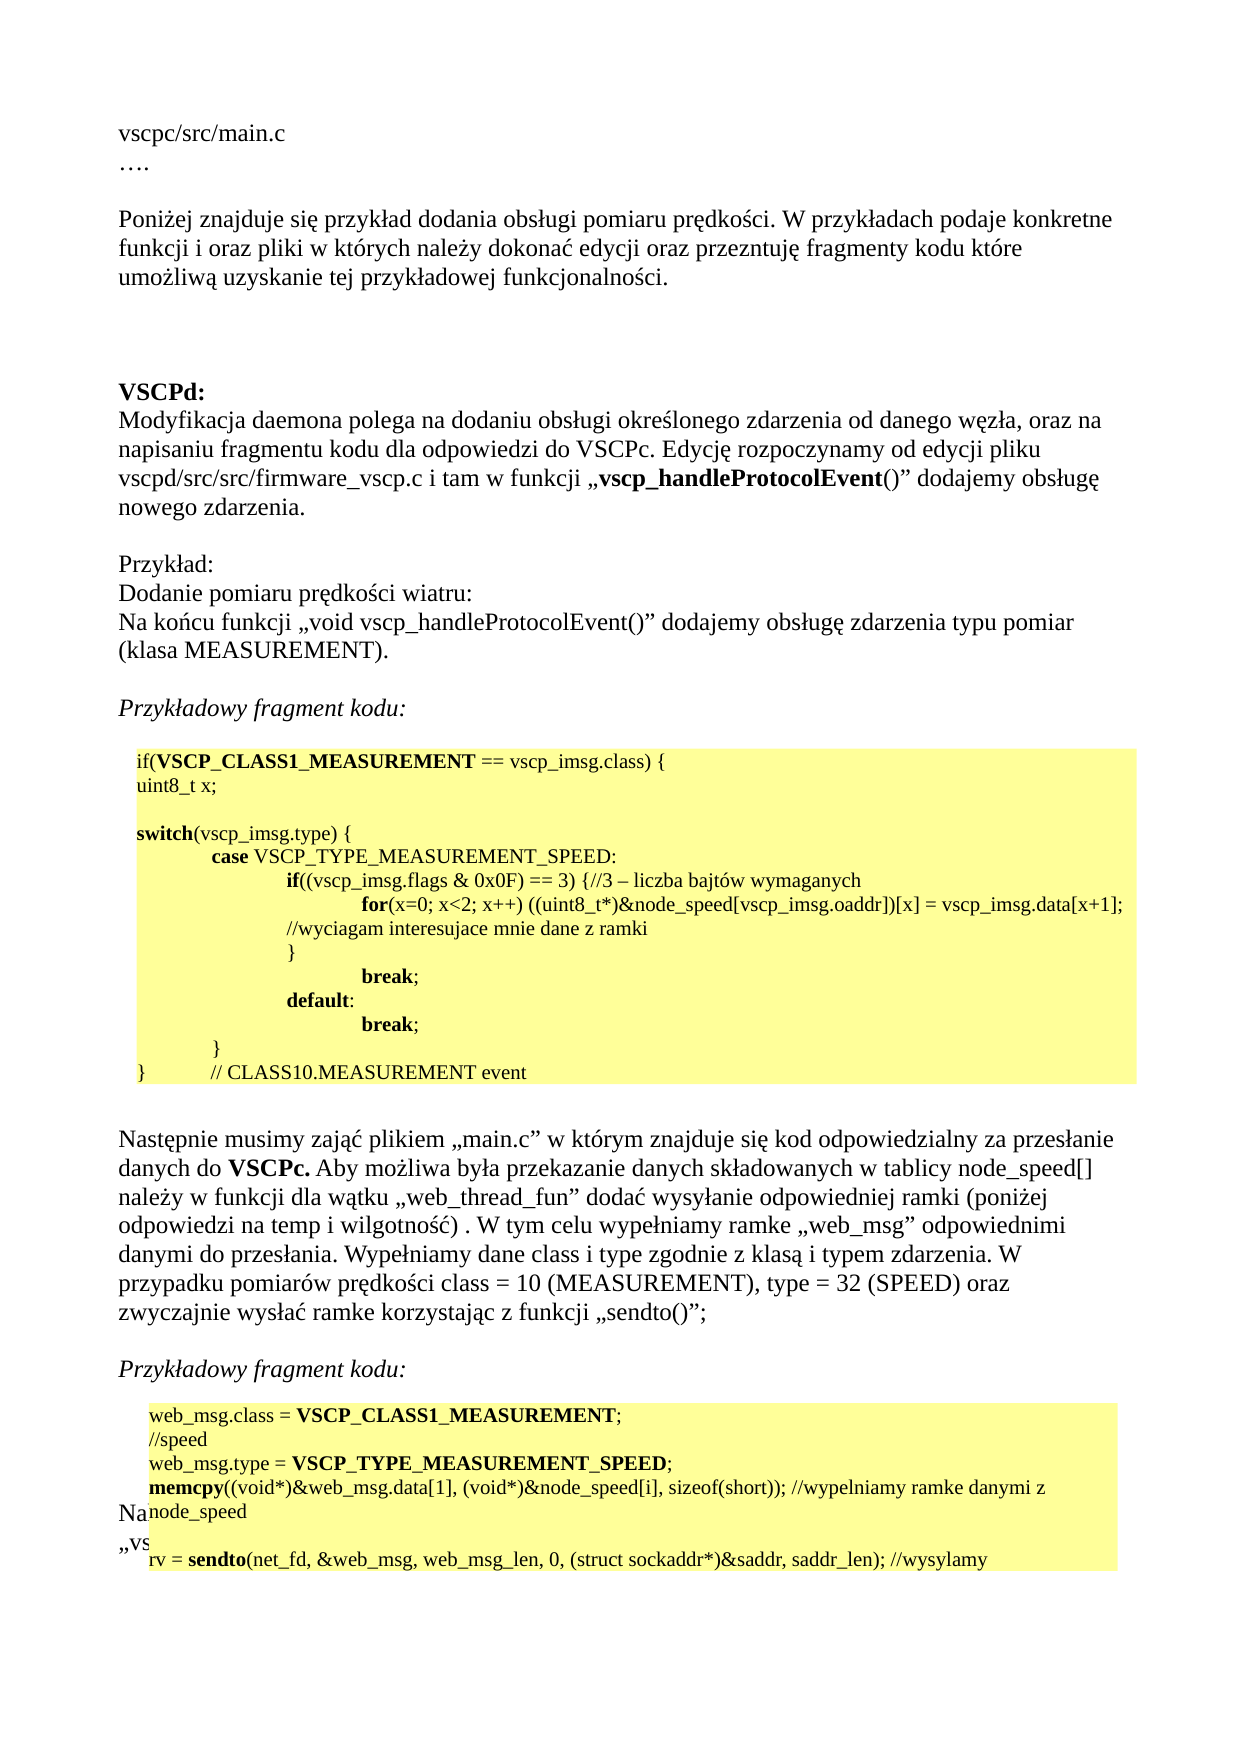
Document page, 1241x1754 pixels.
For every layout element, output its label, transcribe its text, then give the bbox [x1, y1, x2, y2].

text vscpc/src/main.c [118, 118, 1122, 147]
text Następnie musimy zająć plikiem „main.c” w którym znajduje się kod odpowiedzialny za przesłanie danych do VSCPc. Aby możliwa była przekazanie danych składowanych w tablicy node_speed[] należy w funkcji dla wątku „web_thread_fun” dodać wysyłanie odpowiedniej ramki (poniżej odpowiedzi na temp i wilgotność) . W tym celu wypełniamy ramke „web_msg” odpowiednimi danymi do przesłania. Wypełniamy dane class i type zgodnie z klasą i typem zdarzenia. W przypadku pomiarów prędkości class = 10 (MEASUREMENT), type = 32 (SPEED) oraz zwyczajnie wysłać ramke korzystając z funkcji „sendto()”; [118, 1124, 1122, 1326]
text Przykładowy fragment kodu: [118, 1354, 1122, 1383]
text Przykład: [118, 549, 1122, 578]
text …. [118, 147, 1122, 176]
text Modyfikacja daemona polega na dodaniu obsługi określonego zdarzenia od danego węzła, oraz na napisaniu fragmentu kodu dla odpowiedzi do VSCPc. Edycję rozpoczynamy od edycji pliku vscpd/src/src/firmware_vscp.c i tam w funkcji „vscp_handleProtocolEvent()” dodajemy obsługę nowego zdarzenia. [118, 406, 1122, 521]
text Przykładowy fragment kodu: [118, 693, 1122, 722]
text Poniżej znajduje się przykład dodania obsługi pomiaru prędkości. W przykładach podaje konkretne funkcji i oraz pliki w których należy dokonać edycji oraz przezntuję fragmenty kodu które umożliwą uzyskanie tej przykładowej funkcjonalności. [118, 204, 1122, 291]
text VSCPd: [118, 377, 1122, 406]
text Na końcu funkcji „void vscp_handleProtocolEvent()” dodajemy obsługę zdarzenia typu pomiar (klasa MEASUREMENT). [118, 607, 1122, 664]
text Dodanie pomiaru prędkości wiatru: [118, 578, 1122, 607]
